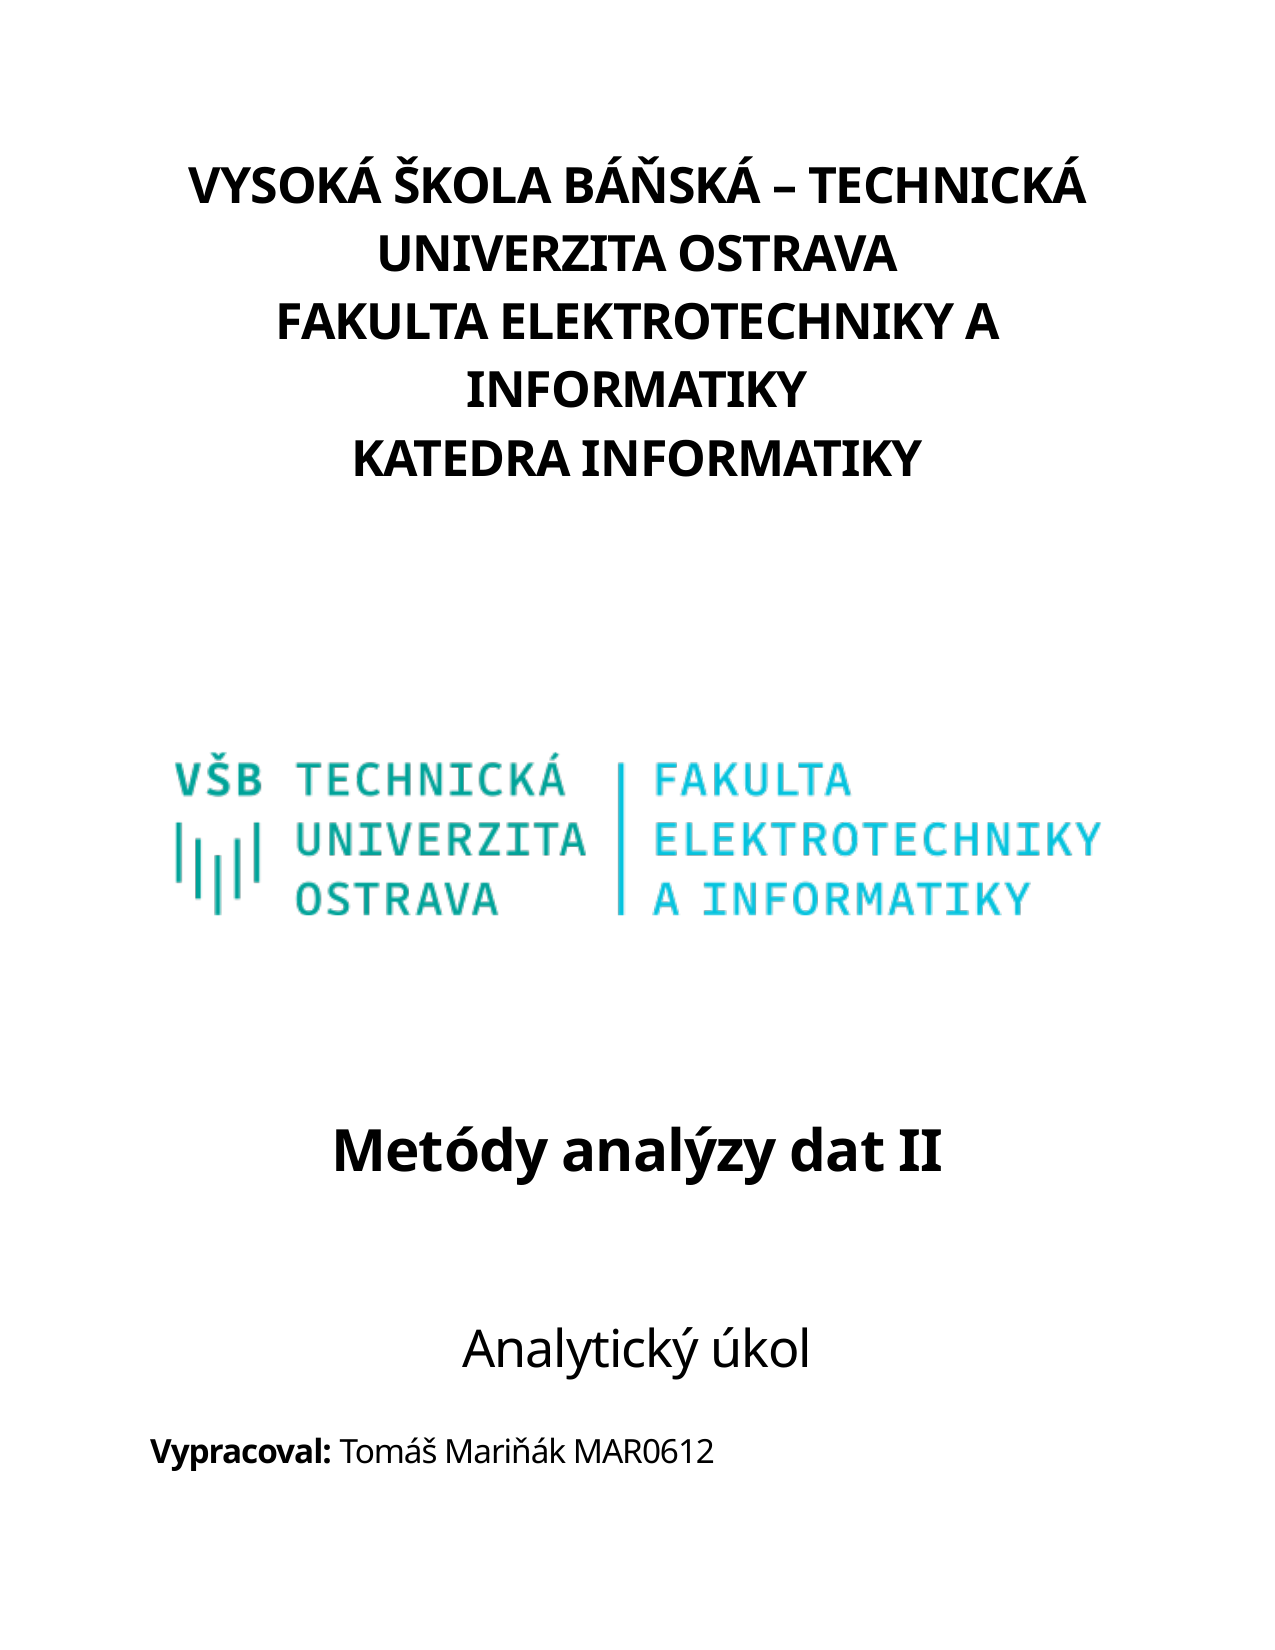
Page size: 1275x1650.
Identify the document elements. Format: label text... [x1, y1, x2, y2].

title KATEDRA INFORMATIKY [150, 422, 1125, 491]
title VYSOKÁ ŠKOLA BÁŇSKÁ – TECHNICKÁ UNIVERZITA OSTRAVA [150, 150, 1125, 286]
title Metódy analýzy dat II [150, 1108, 1125, 1188]
title FAKULTA ELEKTROTECHNIKY A INFORMATIKY [150, 286, 1125, 422]
title Analytický úkol [150, 1312, 1125, 1383]
title Vypracoval: Tomáš Mariňák MAR0612 [150, 1428, 1125, 1473]
